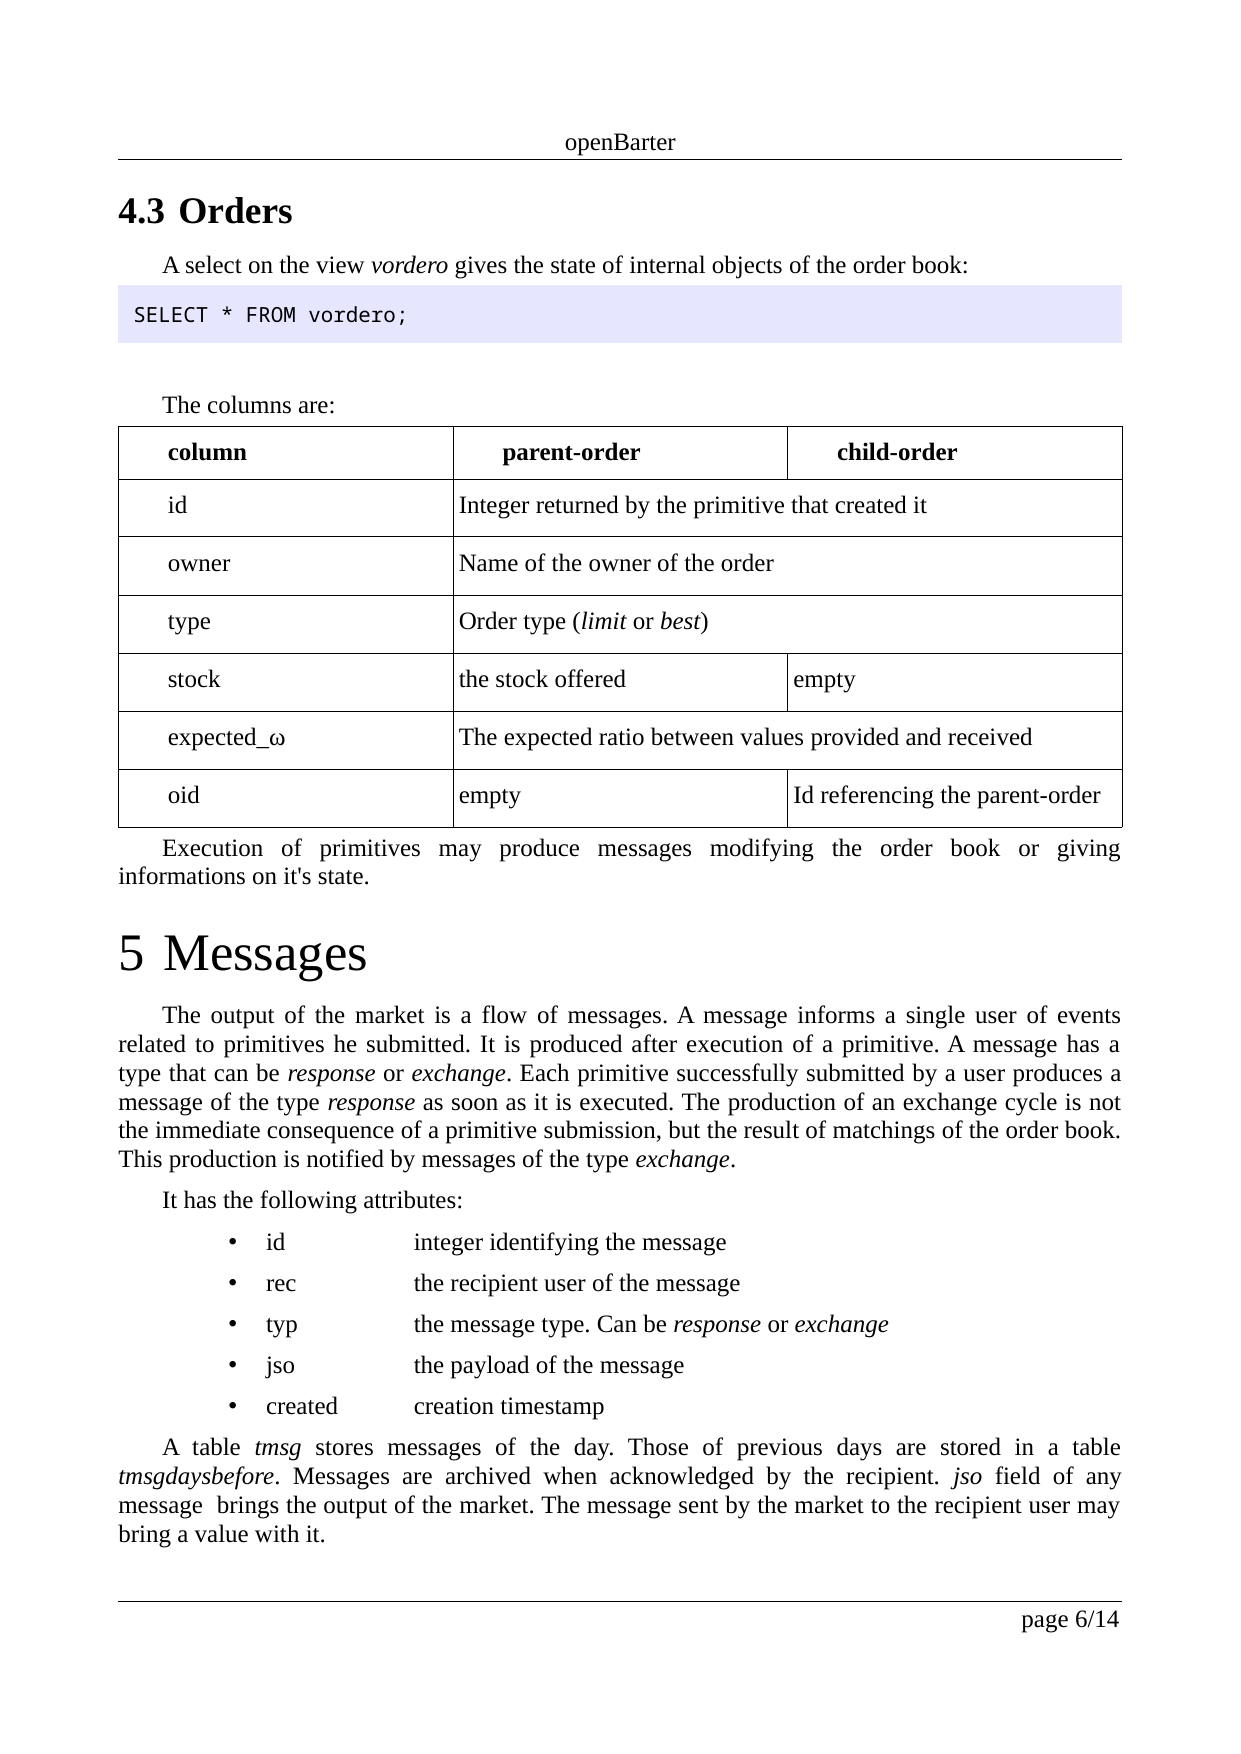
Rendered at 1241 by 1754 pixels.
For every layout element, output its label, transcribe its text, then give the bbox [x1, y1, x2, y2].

list typ the message type. Can be response or exchange [228, 1309, 1122, 1338]
table_cell owner [119, 537, 453, 594]
text The columns are: [118, 391, 1122, 419]
table_cell Name of the owner of the order [454, 537, 1122, 594]
table_cell Integer returned by the primitive that created it [454, 480, 1122, 536]
table_cell Id referencing the parent-order [788, 770, 1122, 827]
text A table tmsg stores messages of the day. Those of previous days are stored in a table tmsgdaysbefore. Messages are archived when acknowledged by the recipient. jso field of any message brings the output of the market. The message sent by the market to the recipient user may bring a value with it. [118, 1432, 1122, 1547]
text Execution of primitives may produce messages modifying the order book or giving informations on it's state. [118, 833, 1122, 890]
table_header column [119, 427, 453, 478]
list rec the recipient user of the message [228, 1268, 1122, 1297]
subtitle Orders [118, 188, 1122, 231]
table_cell empty [454, 770, 787, 827]
table_cell id [119, 480, 453, 536]
table_header parent-order [454, 427, 787, 478]
list jso the payload of the message [228, 1350, 1122, 1379]
table_cell Order type (limit or best) [454, 596, 1122, 652]
table_cell type [119, 596, 453, 652]
table_cell empty [788, 654, 1122, 711]
list created creation timestamp [228, 1391, 1122, 1420]
text The output of the market is a flow of messages. A message informs a single user of events related to primitives he submitted. It is produced after execution of a primitive. A message has a type that can be response or exchange. Each primitive successfully submitted by a user produces a message of the type response as soon as it is executed. The production of an exchange cycle is not the immediate consequence of a primitive submission, but the result of matchings of the order book. This production is notified by messages of the type exchange. [118, 1001, 1122, 1173]
table_cell the stock offered [454, 654, 787, 711]
table_header child-order [788, 427, 1122, 478]
table_cell oid [119, 770, 453, 827]
subtitle Messages [118, 922, 1122, 982]
text SELECT * FROM vordero; [130, 297, 1110, 331]
list id integer identifying the message [228, 1227, 1122, 1255]
text It has the following attributes: [118, 1186, 1122, 1214]
table_cell stock [119, 654, 453, 711]
table_cell expected_ω [119, 712, 453, 768]
table_cell The expected ratio between values provided and received [454, 712, 1122, 768]
text A select on the view vordero gives the state of internal objects of the order book: [118, 250, 1122, 278]
